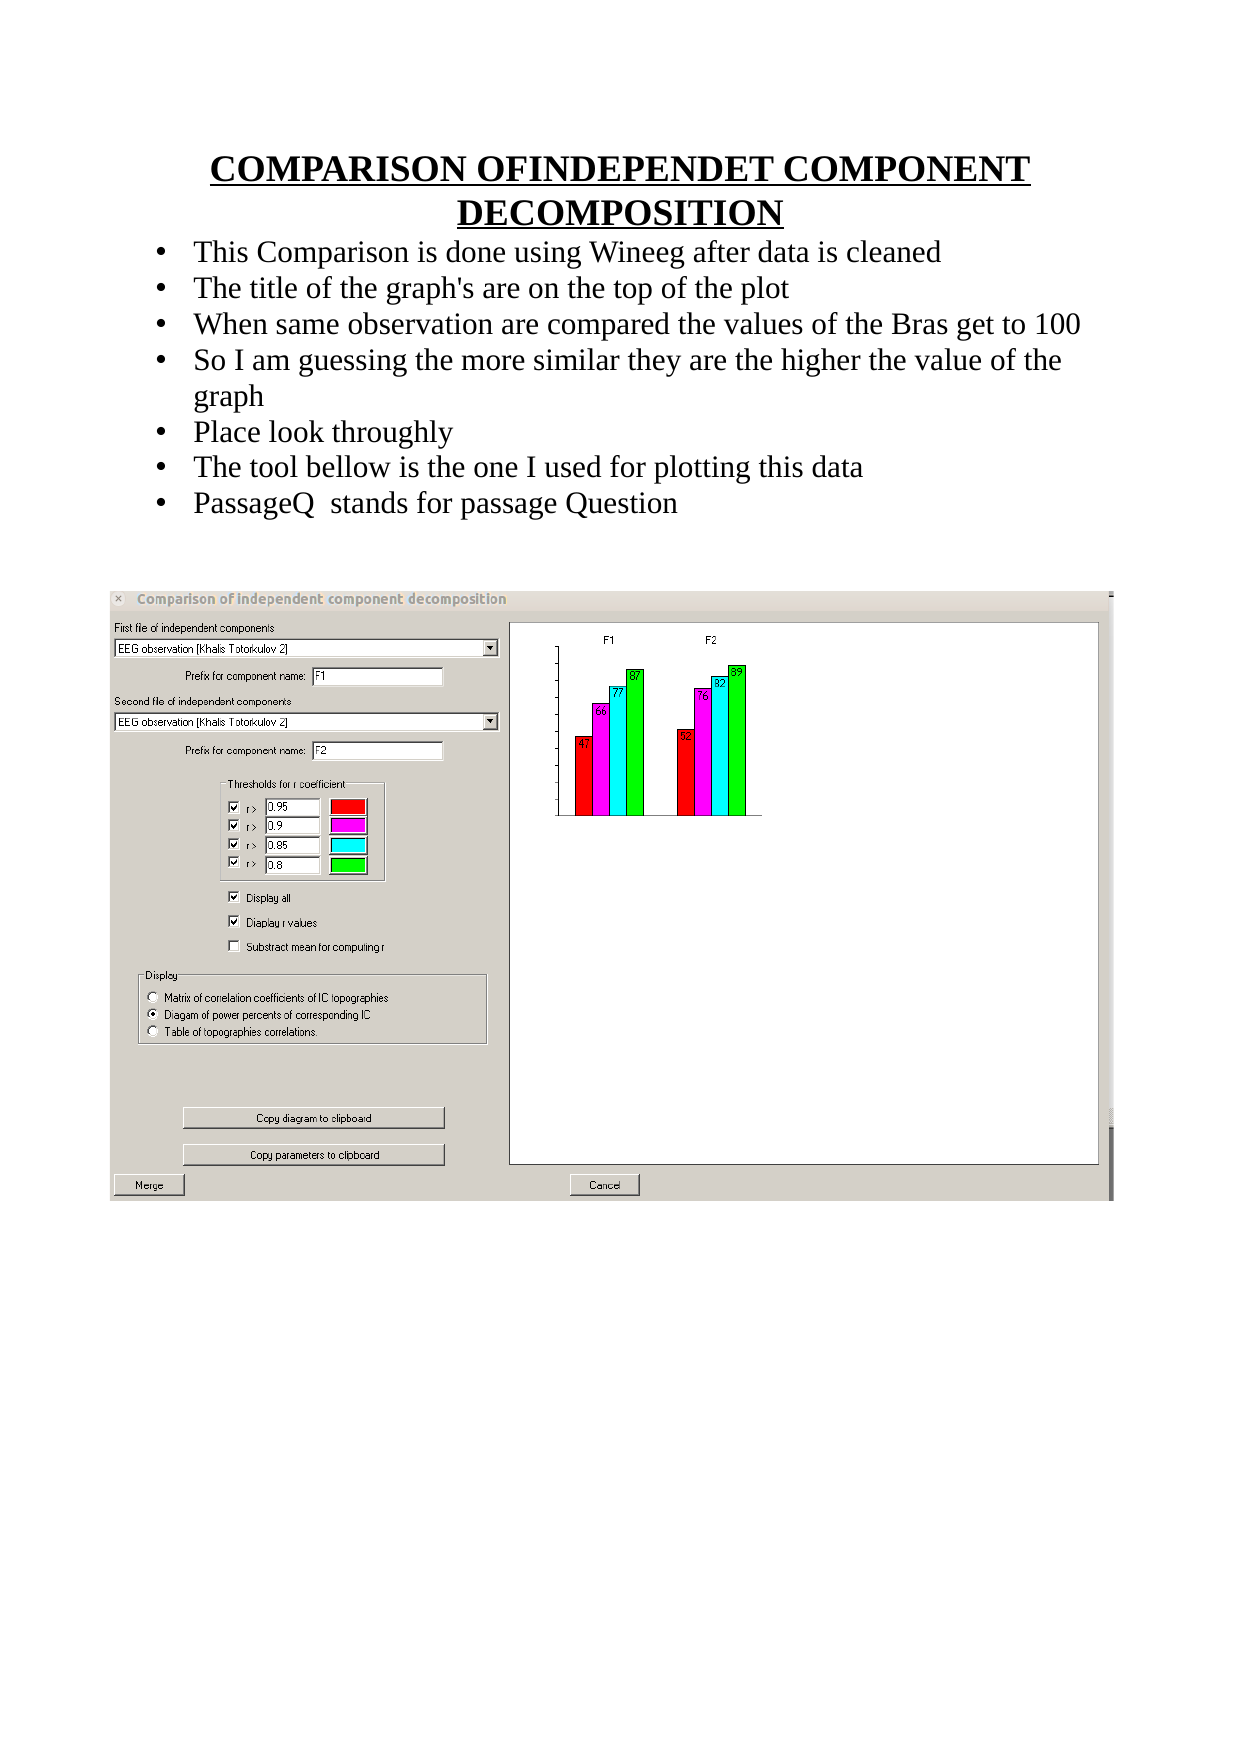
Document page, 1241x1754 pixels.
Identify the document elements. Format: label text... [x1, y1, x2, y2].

list When same observation are compared the values of the Bras get to 100 [156, 305, 1122, 341]
list The title of the graph's are on the top of the plot [156, 269, 1122, 305]
list This Comparison is done using Wineeg after data is cleaned [156, 233, 1122, 269]
list The tool bellow is the one I used for plotting this data [156, 449, 1122, 485]
list Place look throughly [156, 413, 1122, 449]
list So I am guessing the more similar they are the higher the value of the graph [156, 341, 1122, 413]
picture [109, 591, 1114, 1201]
list PassageQ stands for passage Question [156, 485, 1122, 521]
text COMPARISON OFINDEPENDET COMPONENT DECOMPOSITION [118, 147, 1122, 233]
